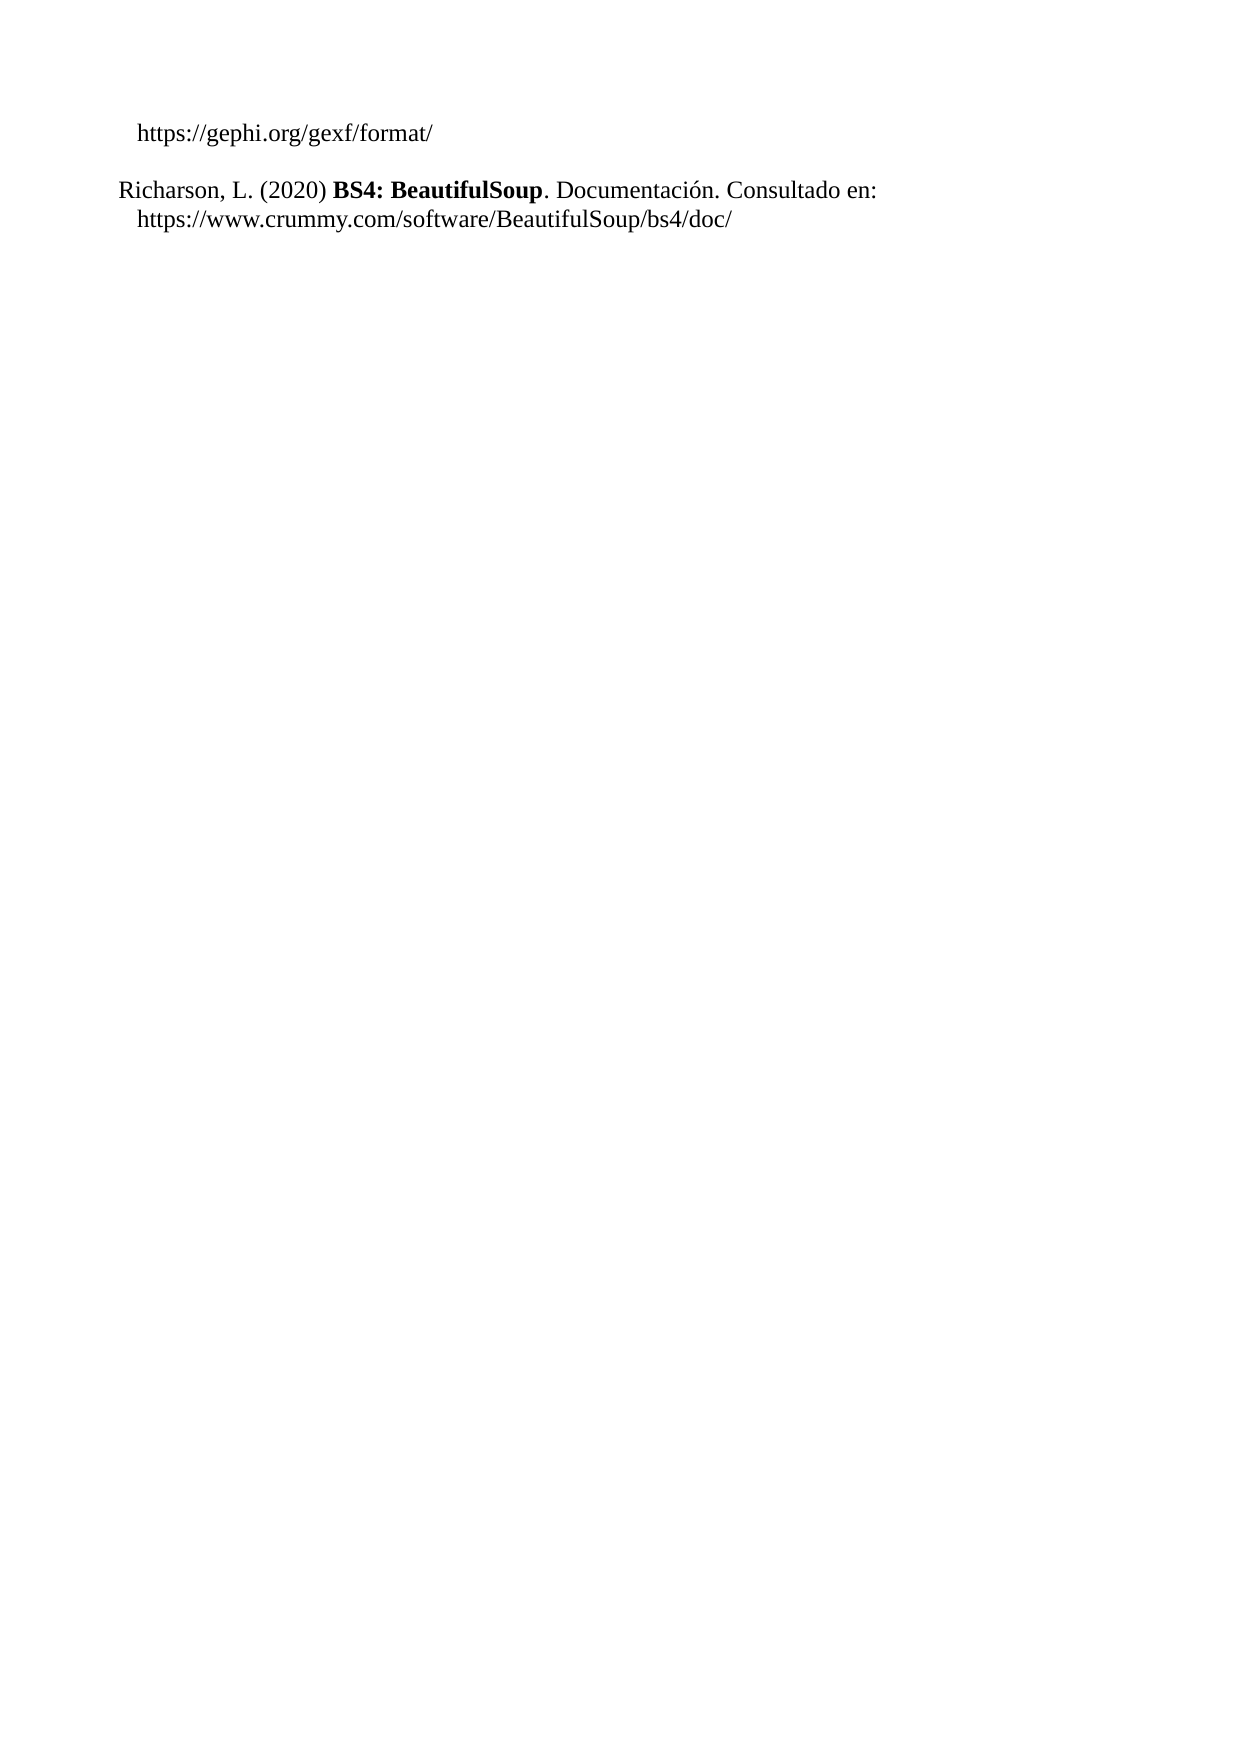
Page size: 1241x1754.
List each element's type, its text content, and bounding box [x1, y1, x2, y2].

text Richarson, L. (2020) BS4: BeautifulSoup. Documentación. Consultado en: [118, 176, 1122, 204]
text https://www.crummy.com/software/BeautifulSoup/bs4/doc/ [118, 204, 1122, 233]
text https://gephi.org/gexf/format/ [118, 118, 1122, 147]
